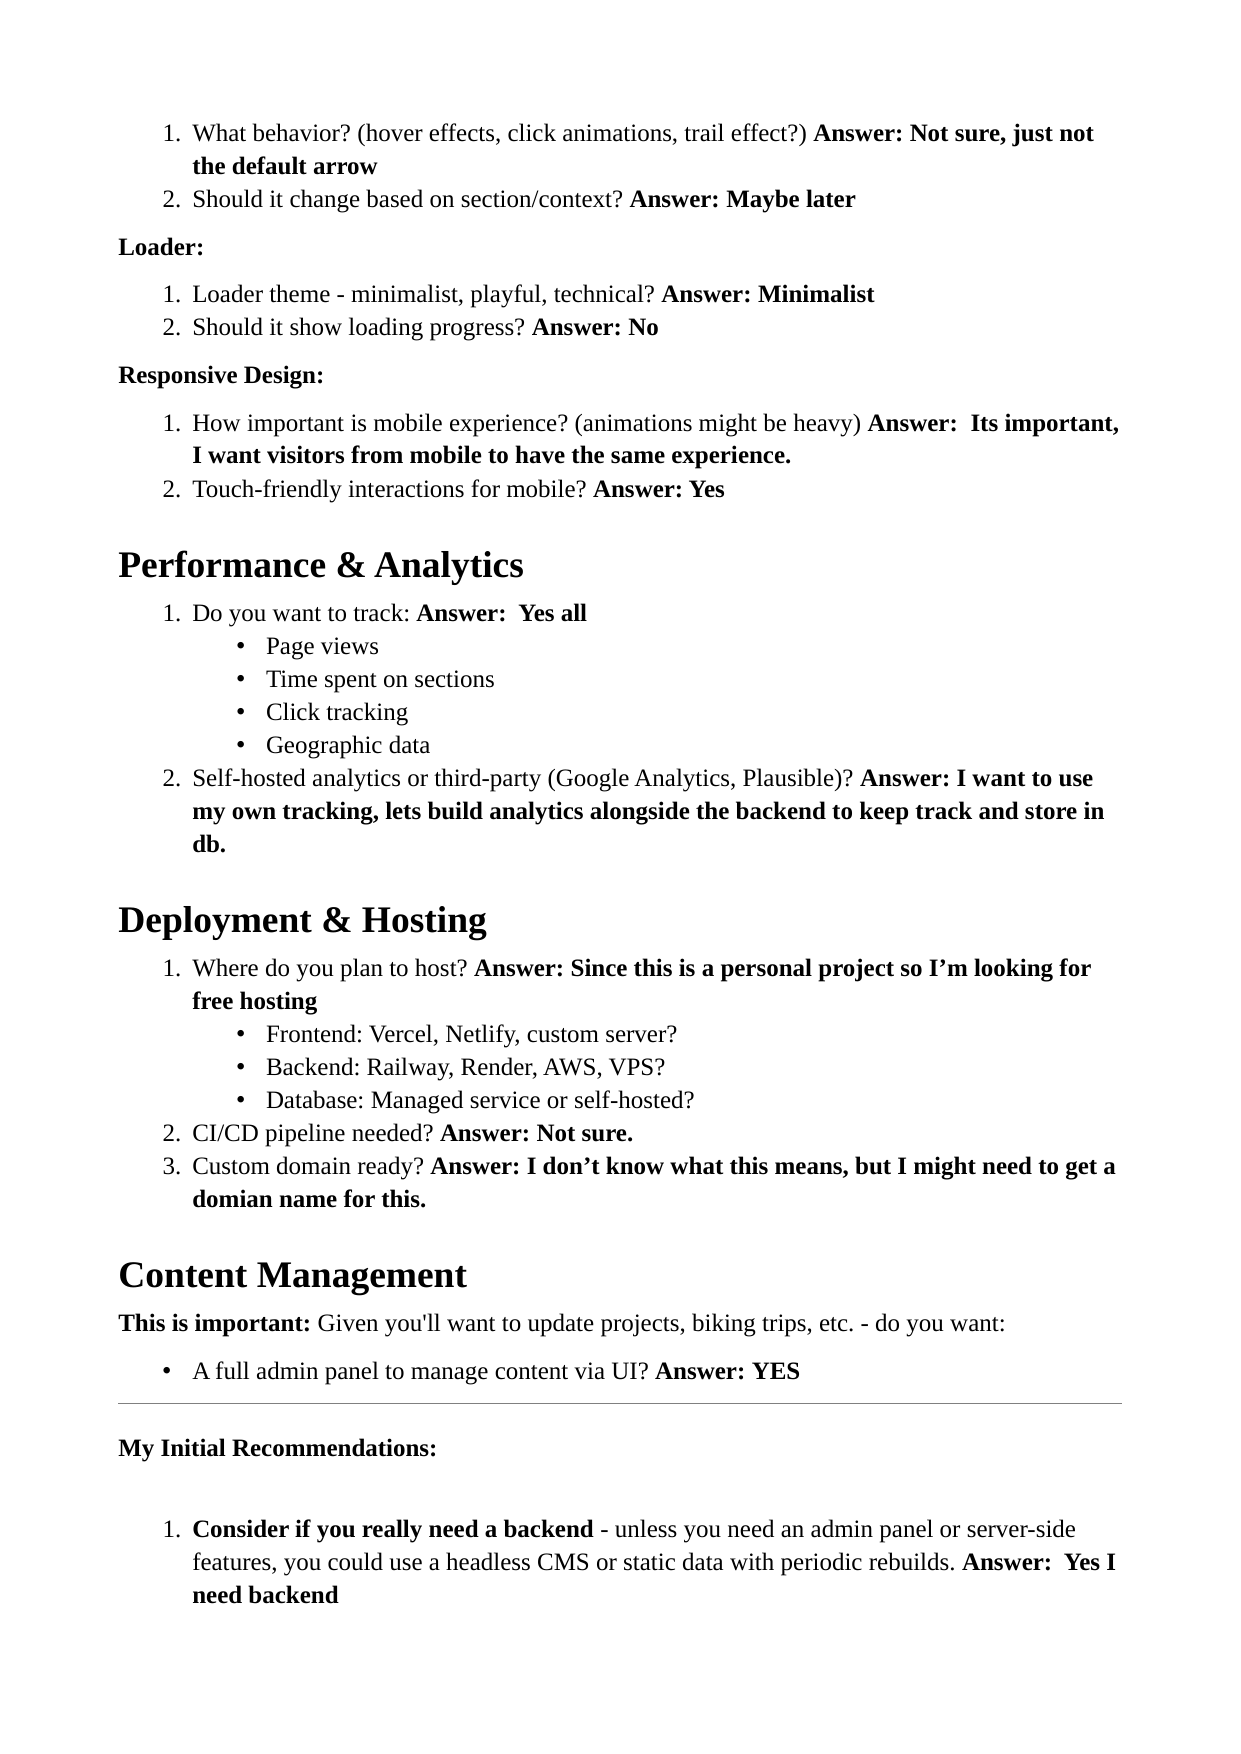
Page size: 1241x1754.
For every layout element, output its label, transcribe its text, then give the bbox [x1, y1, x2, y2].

list Backend: Railway, Render, AWS, VPS? [236, 1052, 1122, 1081]
list A full admin panel to manage content via UI? Answer: YES [162, 1356, 1122, 1384]
subtitle Performance & Analytics [118, 542, 1122, 585]
list Custom domain ready? Answer: I don’t know what this means, but I might need to get a domian name for this. [162, 1151, 1122, 1213]
list Time spent on sections [236, 664, 1122, 692]
list Geographic data [236, 730, 1122, 758]
text Responsive Design: [118, 360, 1122, 389]
list Where do you plan to host? Answer: Since this is a personal project so I’m looking for free hosting [162, 953, 1122, 1015]
list What behavior? (hover effects, click animations, trail effect?) Answer: Not sure, just not the default arrow [162, 118, 1122, 180]
list Should it change based on section/context? Answer: Maybe later [162, 184, 1122, 213]
subtitle Deployment & Hosting [118, 897, 1122, 940]
subtitle Content Management [118, 1252, 1122, 1296]
list Self-hosted analytics or third-party (Google Analytics, Plausible)? Answer: I want to use my own tracking, lets build analytics alongside the backend to keep track and store in db. [162, 763, 1122, 858]
list CI/CD pipeline needed? Answer: Not sure. [162, 1118, 1122, 1147]
text This is important: Given you'll want to update projects, biking trips, etc. - do you want: [118, 1308, 1122, 1337]
list Should it show loading progress? Answer: No [162, 312, 1122, 341]
list Click tracking [236, 697, 1122, 726]
list Page views [236, 631, 1122, 659]
text Loader: [118, 232, 1122, 261]
list Touch-friendly interactions for mobile? Answer: Yes [162, 474, 1122, 502]
text My Initial Recommendations: [118, 1433, 1122, 1495]
list Consider if you really need a backend - unless you need an admin panel or server-side features, you could use a headless CMS or static data with periodic rebuilds. Answer: Yes I need backend [162, 1514, 1122, 1608]
list Do you want to track: Answer: Yes all [162, 598, 1122, 626]
list Database: Managed service or self-hosted? [236, 1085, 1122, 1114]
list Loader theme - minimalist, playful, technical? Answer: Minimalist [162, 279, 1122, 308]
list How important is mobile experience? (animations might be heavy) Answer: Its important, I want visitors from mobile to have the same experience. [162, 408, 1122, 469]
list Frontend: Vercel, Netlify, custom server? [236, 1019, 1122, 1048]
